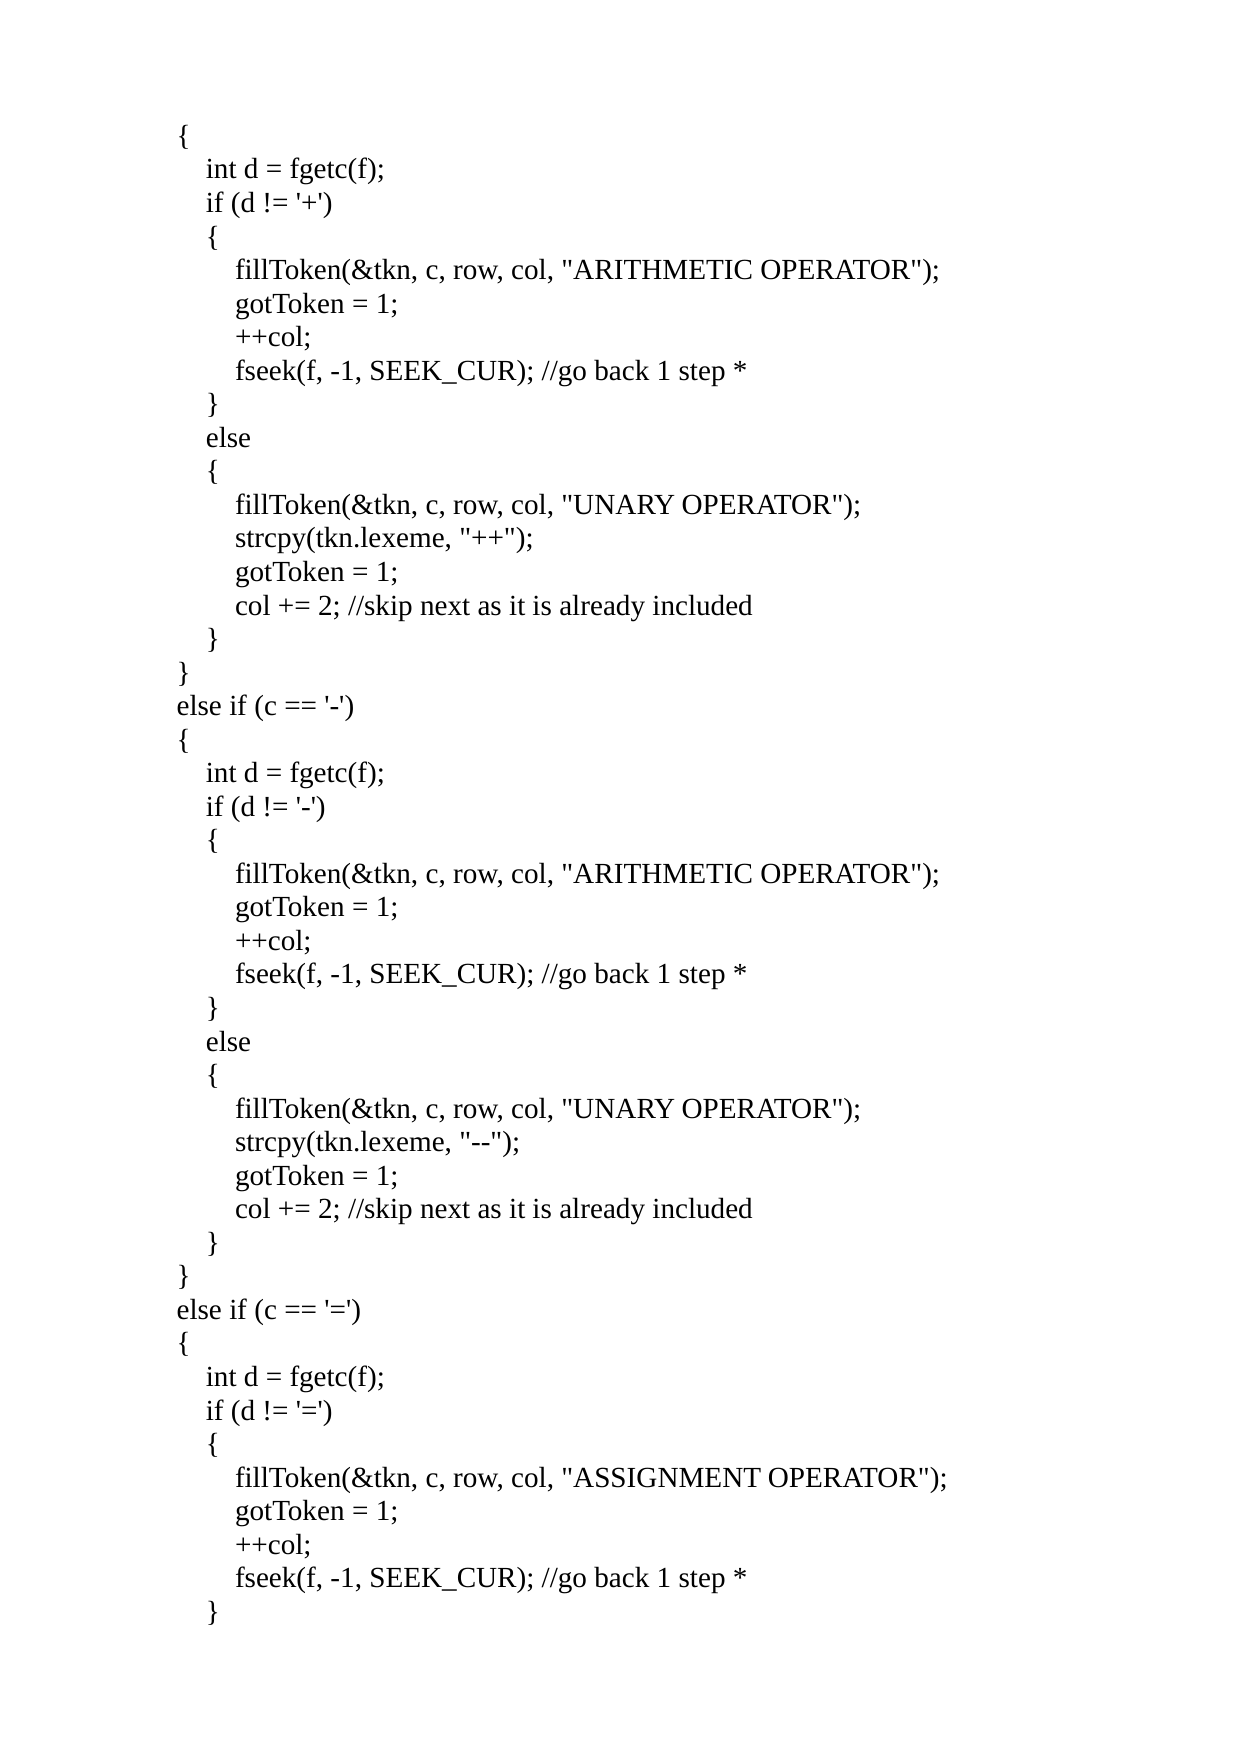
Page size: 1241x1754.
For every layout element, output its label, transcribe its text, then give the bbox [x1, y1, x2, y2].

text if (d != '-') [118, 789, 1122, 822]
text ++col; [118, 923, 1122, 957]
text } [118, 655, 1122, 688]
text ++col; [118, 319, 1122, 353]
text gotToken = 1; [118, 1493, 1122, 1527]
text col += 2; //skip next as it is already included [118, 588, 1122, 621]
text strcpy(tkn.lexeme, "++"); [118, 521, 1122, 554]
text } [118, 1258, 1122, 1292]
text if (d != '=') [118, 1393, 1122, 1426]
text fillToken(&tkn, c, row, col, "ARITHMETIC OPERATOR"); [118, 856, 1122, 889]
text { [118, 822, 1122, 856]
text { [118, 1326, 1122, 1359]
text fseek(f, -1, SEEK_CUR); //go back 1 step * [118, 353, 1122, 386]
text gotToken = 1; [118, 554, 1122, 588]
text fillToken(&tkn, c, row, col, "ASSIGNMENT OPERATOR"); [118, 1460, 1122, 1493]
text ++col; [118, 1527, 1122, 1560]
text fillToken(&tkn, c, row, col, "UNARY OPERATOR"); [118, 487, 1122, 521]
text } [118, 1594, 1122, 1627]
text int d = fgetc(f); [118, 152, 1122, 185]
text else if (c == '=') [118, 1292, 1122, 1326]
text gotToken = 1; [118, 1158, 1122, 1191]
text else [118, 420, 1122, 453]
text { [118, 118, 1122, 152]
text int d = fgetc(f); [118, 1359, 1122, 1393]
text fseek(f, -1, SEEK_CUR); //go back 1 step * [118, 957, 1122, 990]
text else if (c == '-') [118, 688, 1122, 722]
text { [118, 1057, 1122, 1091]
text } [118, 1225, 1122, 1258]
text fseek(f, -1, SEEK_CUR); //go back 1 step * [118, 1560, 1122, 1594]
text { [118, 722, 1122, 755]
text fillToken(&tkn, c, row, col, "UNARY OPERATOR"); [118, 1091, 1122, 1124]
text strcpy(tkn.lexeme, "--"); [118, 1124, 1122, 1158]
text col += 2; //skip next as it is already included [118, 1191, 1122, 1225]
text fillToken(&tkn, c, row, col, "ARITHMETIC OPERATOR"); [118, 252, 1122, 286]
text } [118, 990, 1122, 1024]
text { [118, 219, 1122, 252]
text { [118, 453, 1122, 487]
text } [118, 621, 1122, 655]
text } [118, 386, 1122, 420]
text gotToken = 1; [118, 286, 1122, 319]
text gotToken = 1; [118, 889, 1122, 923]
text { [118, 1426, 1122, 1460]
text if (d != '+') [118, 185, 1122, 219]
text else [118, 1024, 1122, 1057]
text int d = fgetc(f); [118, 755, 1122, 789]
